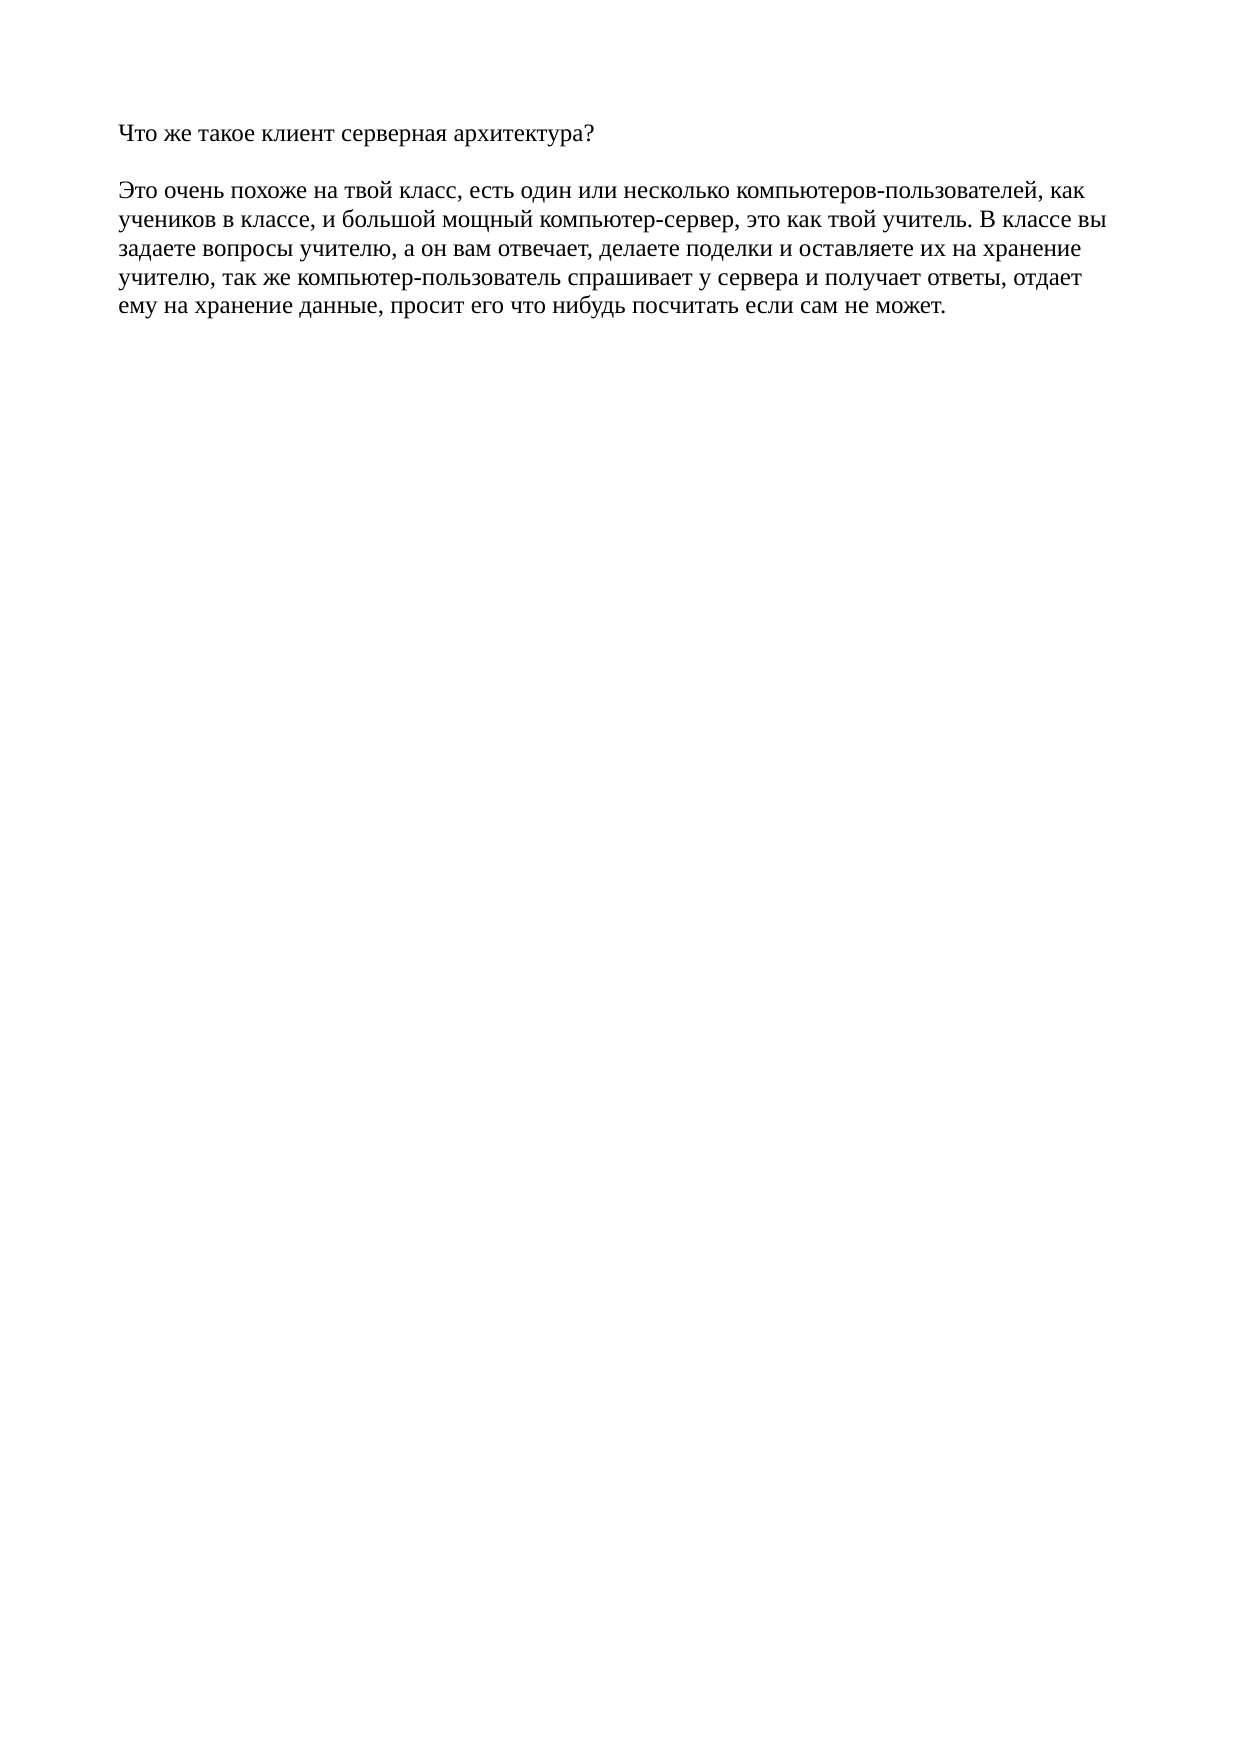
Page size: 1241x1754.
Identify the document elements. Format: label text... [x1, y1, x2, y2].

text Это очень похоже на твой класс, есть один или несколько компьютеров-пользователей, как учеников в классе, и большой мощный компьютер-сервер, это как твой учитель. В классе вы задаете вопросы учителю, а он вам отвечает, делаете поделки и оставляете их на хранение учителю, так же компьютер-пользователь спрашивает у сервера и получает ответы, отдает ему на хранение данные, просит его что нибудь посчитать если сам не может. [118, 176, 1122, 319]
text Что же такое клиент серверная архитектура? [118, 118, 1122, 147]
